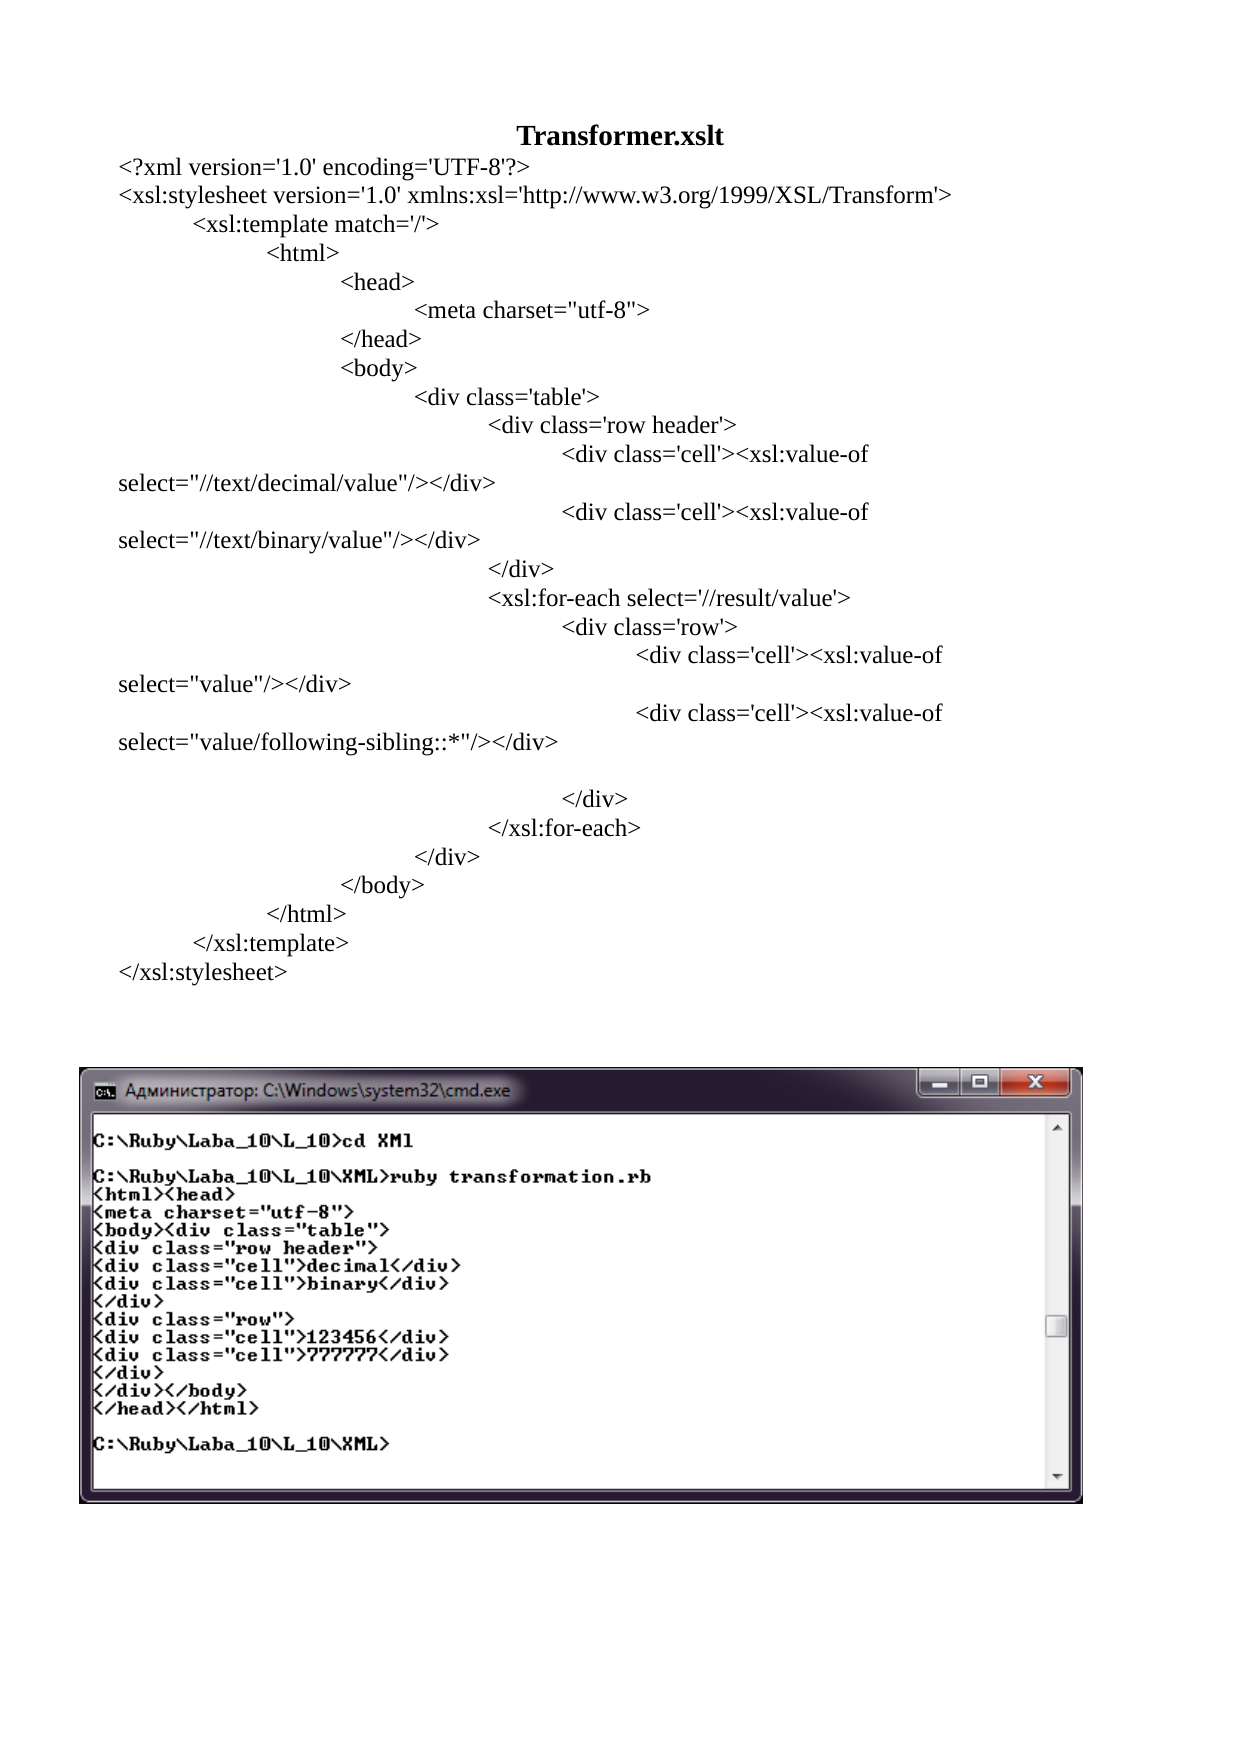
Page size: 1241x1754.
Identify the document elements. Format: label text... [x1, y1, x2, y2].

text <?xml version='1.0' encoding='UTF-8'?> <xsl:stylesheet version='1.0' xmlns:xsl='http://www.w3.org/1999/XSL/Transform'> <xsl:template match='/'> <html> <head> <meta charset="utf-8"> </head> <body> <div class='table'> <div class='row header'> <div class='cell'><xsl:value-of select="//text/decimal/value"/></div> <div class='cell'><xsl:value-of select="//text/binary/value"/></div> </div> <xsl:for-each select='//result/value'> <div class='row'> <div class='cell'><xsl:value-of select="value"/></div> <div class='cell'><xsl:value-of select="value/following-sibling::*"/></div> </div> </xsl:for-each> </div> </body> </html> </xsl:template> </xsl:stylesheet> [118, 152, 1122, 985]
text Transformer.xslt [118, 118, 1122, 152]
picture [79, 1067, 1083, 1504]
